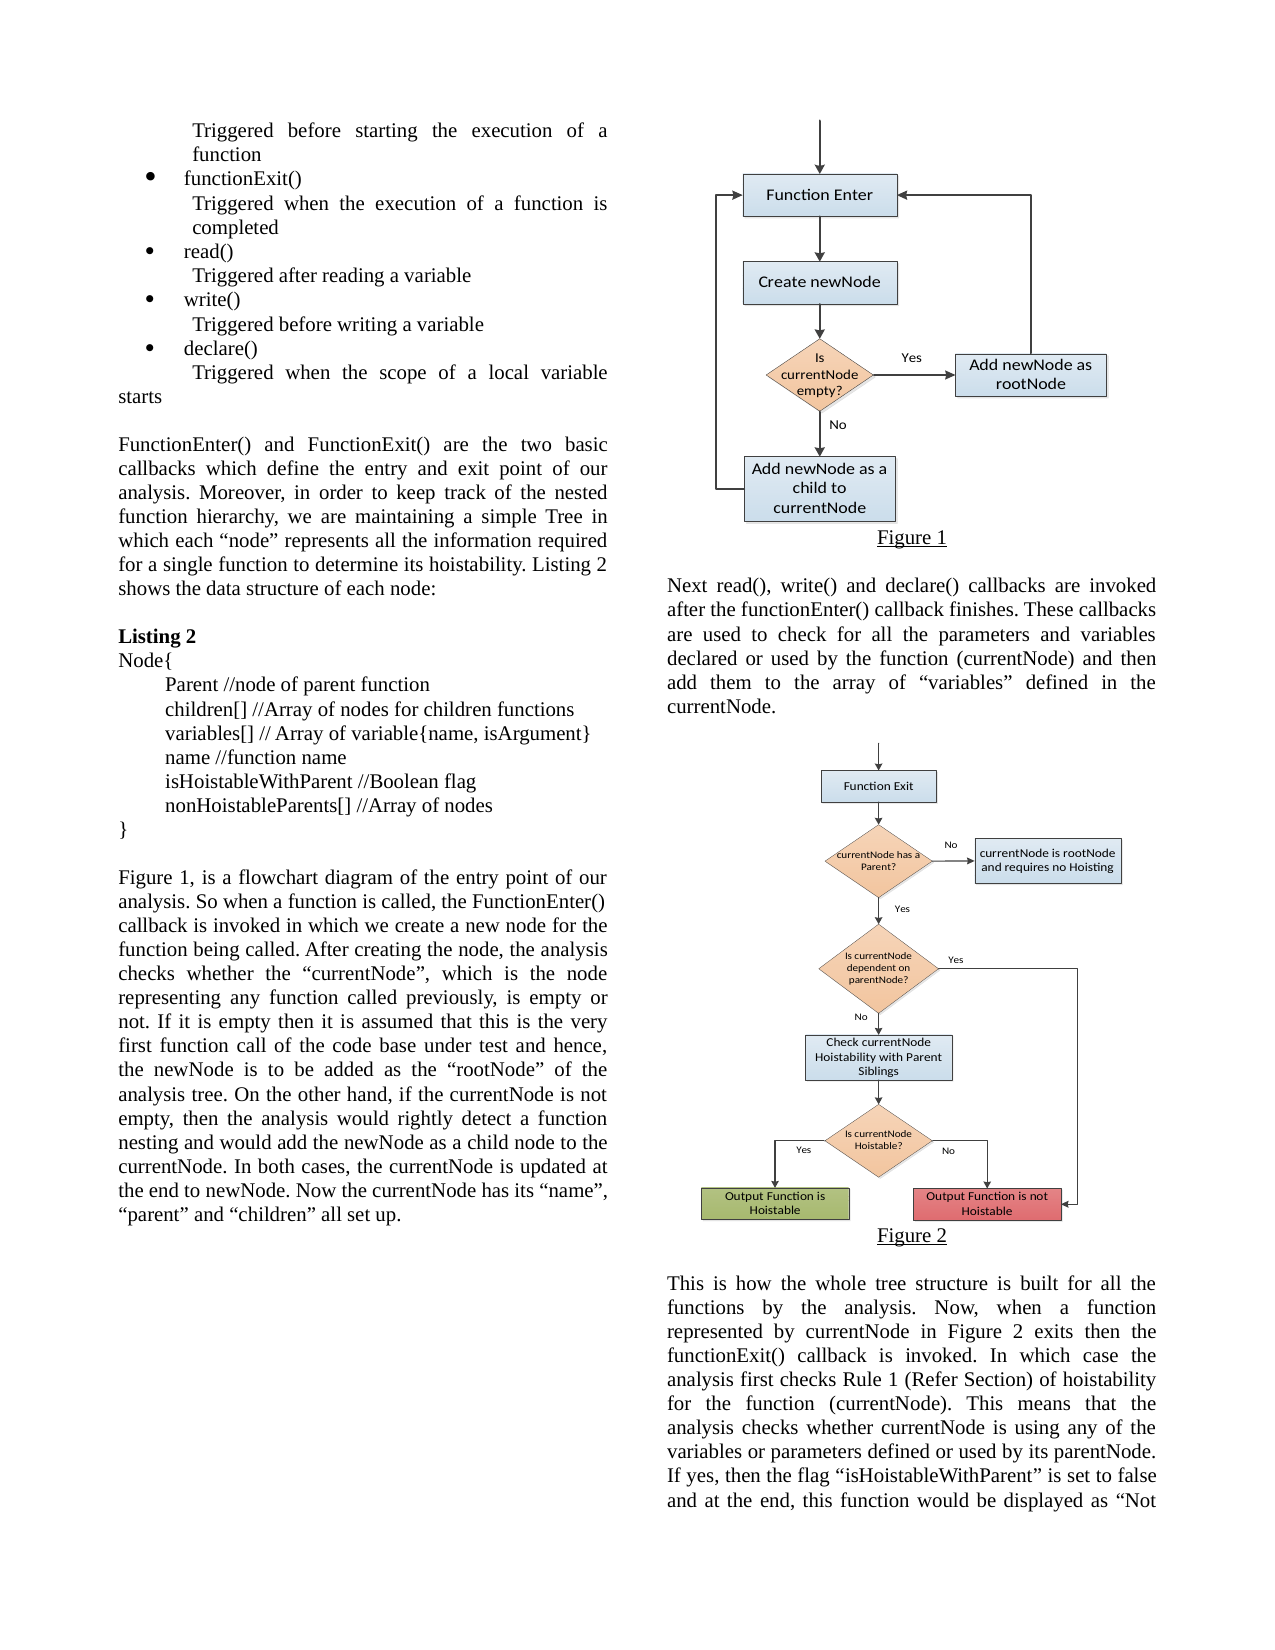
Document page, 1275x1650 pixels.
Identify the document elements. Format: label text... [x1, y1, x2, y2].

list read() [146, 239, 608, 263]
text Next read(), write() and declare() callbacks are invoked after the functionEnter() callback finishes. These callbacks are used to check for all the parameters and variables declared or used by the function (currentNode) and then add them to the array of “variables” defined in the currentNode. [667, 573, 1157, 718]
text children[] //Array of nodes for children functions [118, 696, 608, 721]
text name //function name [118, 744, 608, 769]
text Figure 1, is a flowchart diagram of the entry point of our analysis. So when a function is called, the FunctionEnter() [118, 865, 608, 913]
text isHoistableWithParent //Boolean flag [118, 769, 608, 793]
text This is how the whole tree structure is built for all the functions by the analysis. Now, when a function represented by currentNode in Figure 2 exits then the functionExit() callback is invoked. In which case the analysis first checks Rule 1 (Refer Section) of hoistability for the function (currentNode). This means that the analysis checks whether currentNode is using any of the variables or parameters defined or used by its parentNode. If yes, then the flag “isHoistableWithParent” is set to false and at the end, this function would be displayed as “Not [667, 1271, 1157, 1512]
text Node{ [118, 648, 608, 672]
text Listing 2 [118, 624, 608, 648]
list functionExit() [146, 166, 608, 191]
text Triggered when the scope of a local variable starts [118, 359, 608, 408]
text callback is invoked in which we create a new node for the function being called. After creating the node, the analysis checks whether the “currentNode”, which is the node representing any function called previously, is empty or not. If it is empty then it is assumed that this is the very first function call of the code base under test and hence, the newNode is to be added as the “rootNode” of the analysis tree. On the other hand, if the currentNode is not empty, then the analysis would rightly detect a function nesting and would add the newNode as a child node to the currentNode. In both cases, the currentNode is updated at the end to newNode. Now the currentNode has its “name”, “parent” and “children” all set up. [118, 913, 608, 1226]
text Triggered before writing a variable [118, 311, 608, 336]
text Triggered after reading a variable [118, 263, 608, 287]
text FunctionEnter() and FunctionExit() are the two basic callbacks which define the entry and exit point of our analysis. Moreover, in order to keep track of the nested function hierarchy, we are maintaining a simple Tree in which each “node” represents all the information required for a single function to determine its hoistability. Listing 2 shows the data structure of each node: [118, 432, 608, 600]
text } [118, 817, 608, 841]
list write() [146, 287, 608, 311]
text Parent //node of parent function [118, 672, 608, 696]
text Figure 2 [667, 1223, 1157, 1247]
text Figure 1 [667, 525, 1157, 549]
text nonHoistableParents[] //Array of nodes [118, 793, 608, 817]
text Triggered when the execution of a function is completed [192, 191, 608, 239]
text Triggered before starting the execution of a function [192, 118, 608, 166]
list declare() [146, 336, 608, 359]
text variables[] // Array of variable{name, isArgument} [118, 721, 608, 744]
